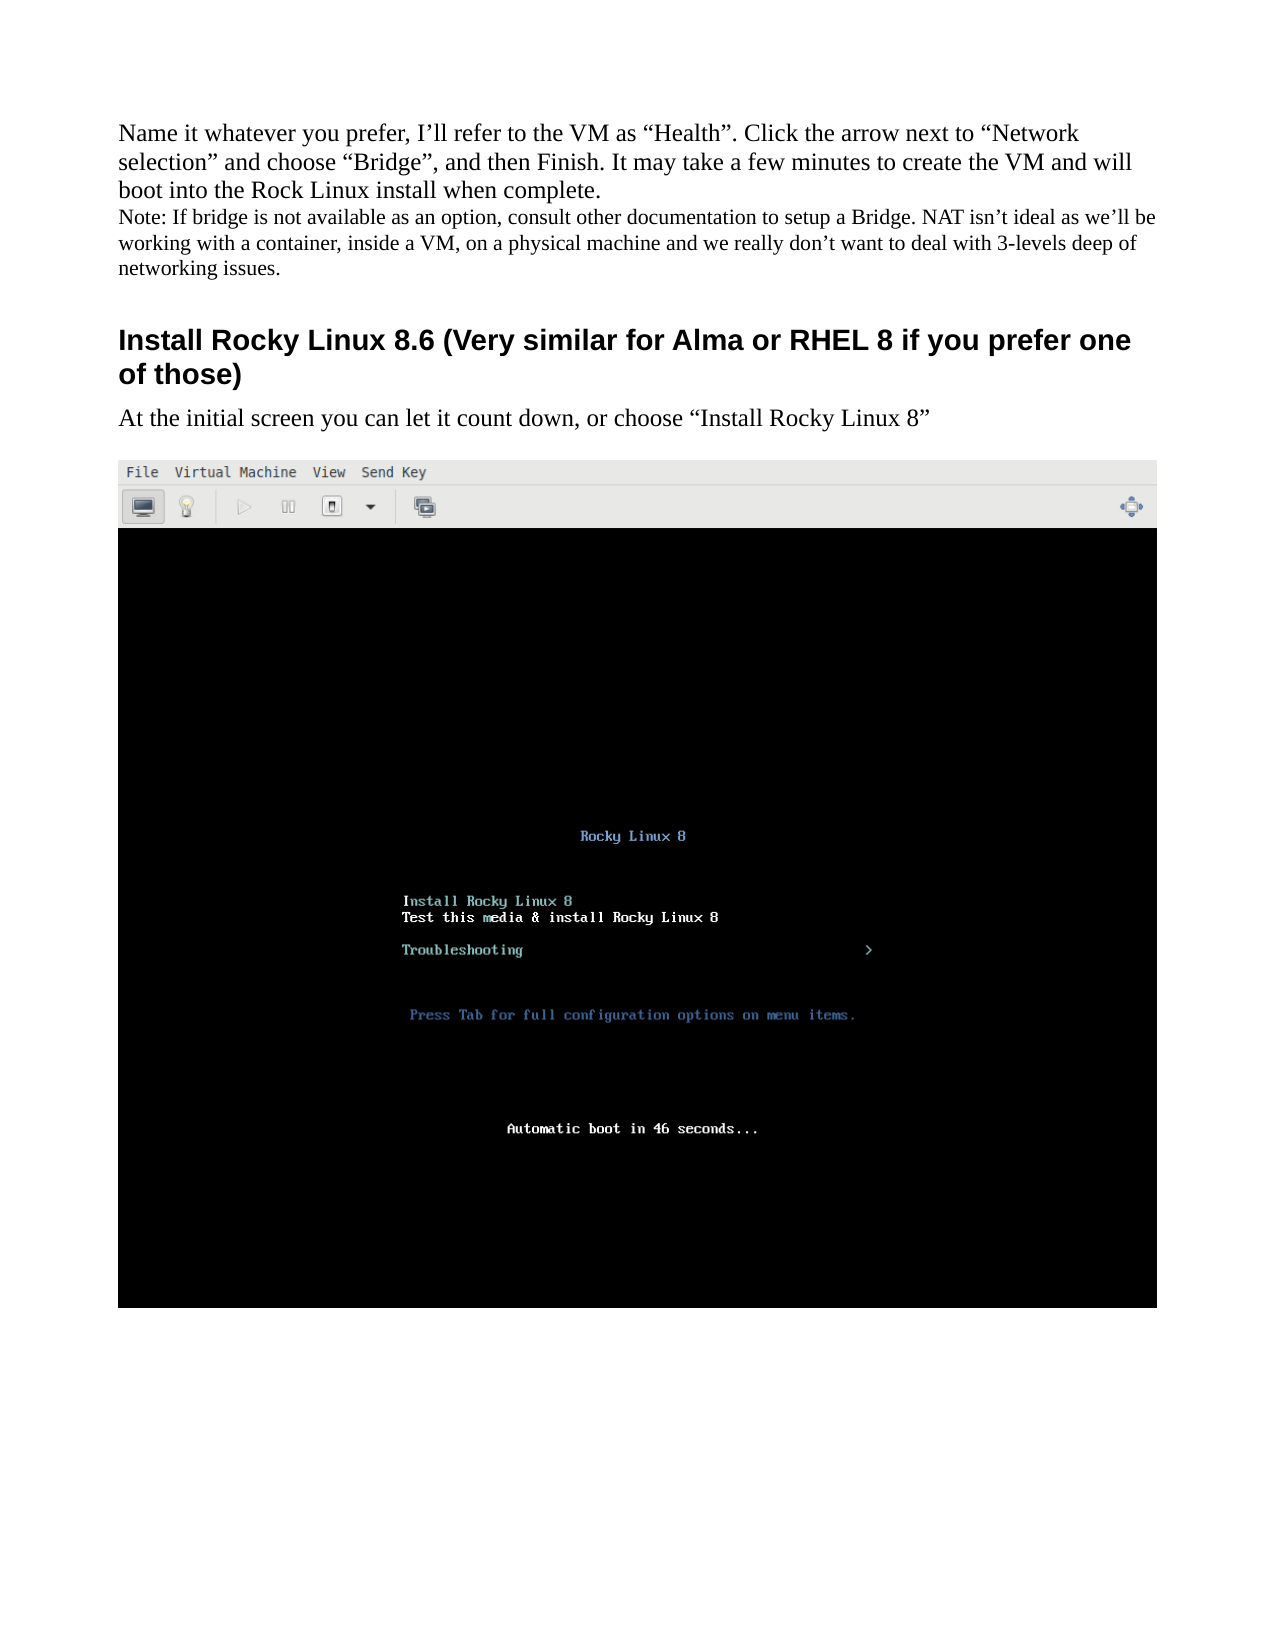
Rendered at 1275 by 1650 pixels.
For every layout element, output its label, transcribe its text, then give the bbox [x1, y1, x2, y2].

text At the initial screen you can let it count down, or choose “Install Rocky Linux 8” [118, 403, 1157, 432]
text Note: If bridge is not available as an option, consult other documentation to setup a Bridge. NAT isn’t ideal as we’ll be working with a container, inside a VM, on a physical machine and we really don’t want to deal with 3-levels deep of networking issues. [118, 204, 1157, 280]
picture [118, 460, 1157, 1308]
text Name it whatever you prefer, I’ll refer to the VM as “Health”. Click the arrow next to “Network selection” and choose “Bridge”, and then Finish. It may take a few minutes to create the VM and will boot into the Rock Linux install when complete. [118, 118, 1157, 204]
subtitle Install Rocky Linux 8.6 (Very similar for Alma or RHEL 8 if you prefer one of those) [118, 323, 1157, 391]
